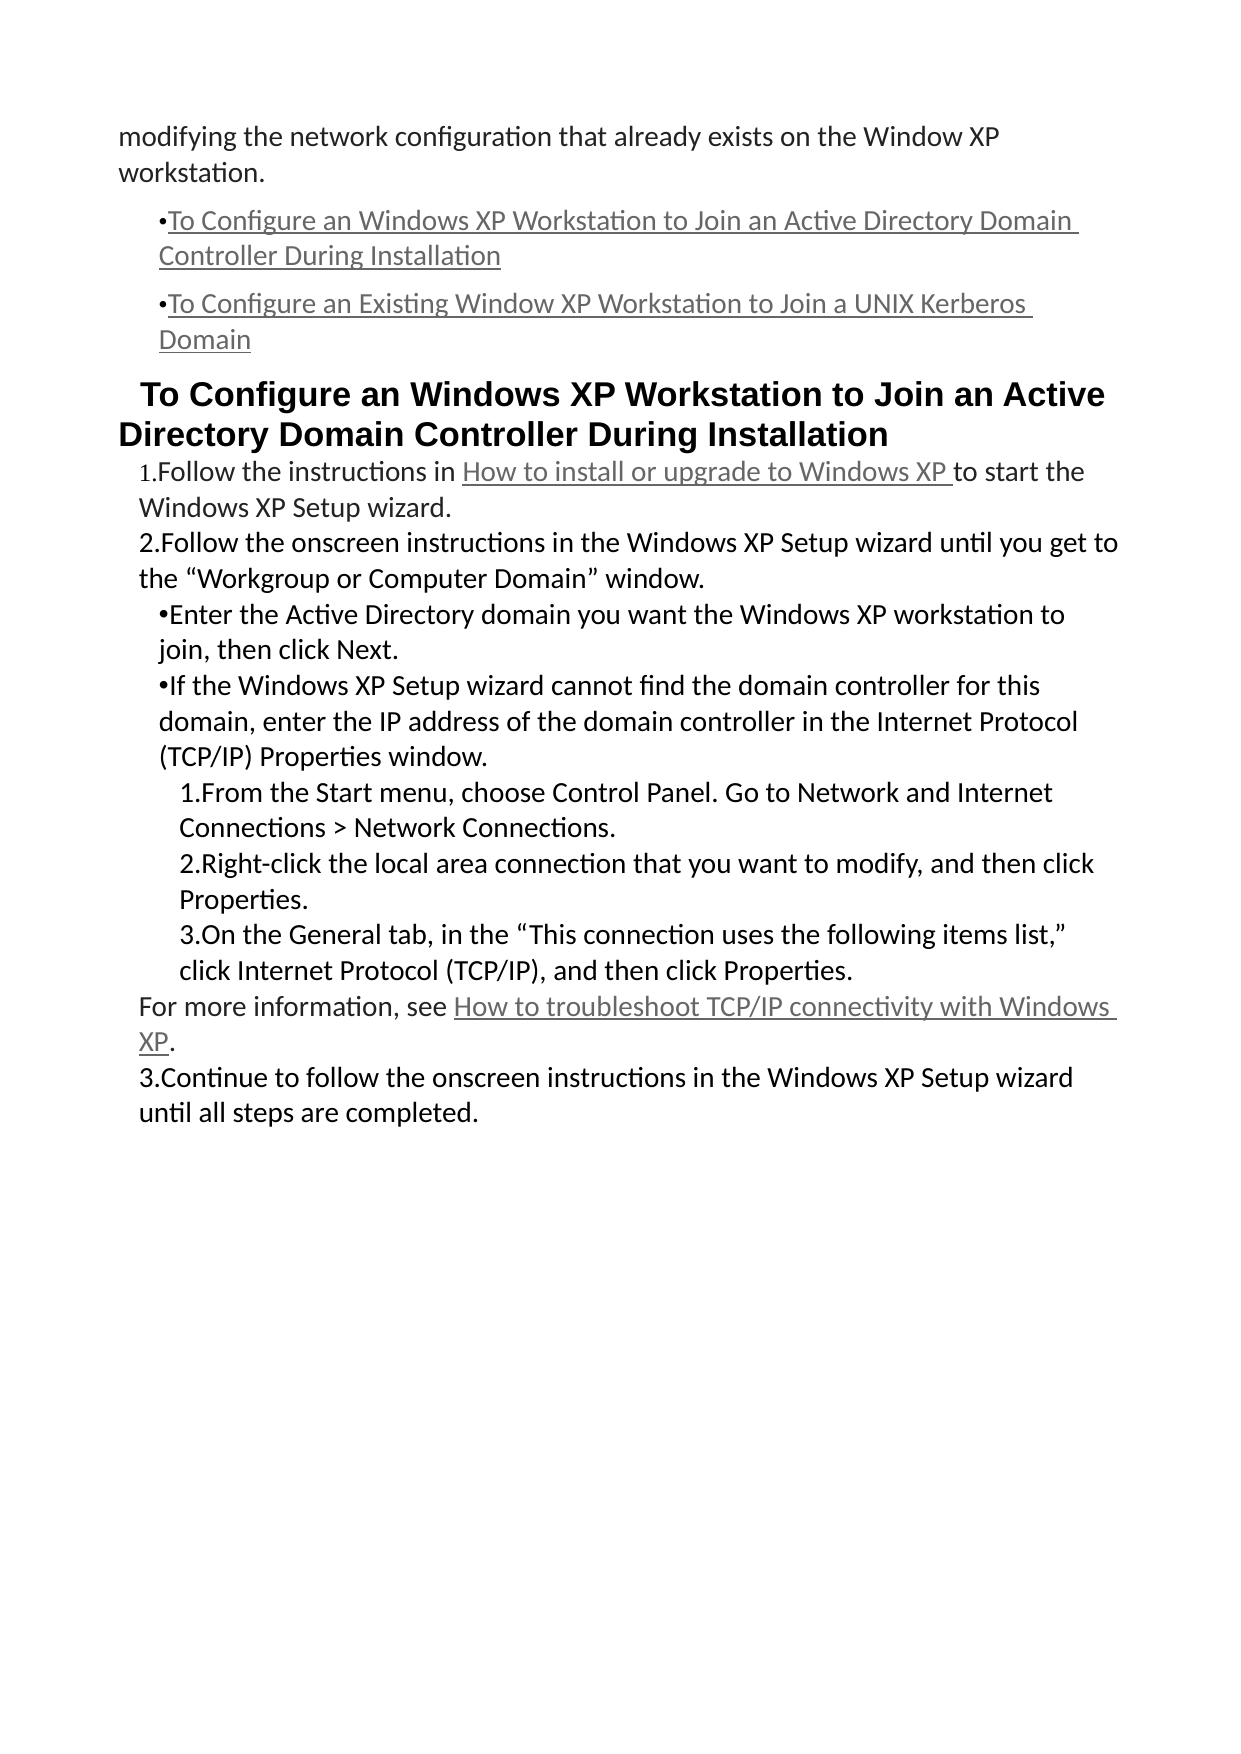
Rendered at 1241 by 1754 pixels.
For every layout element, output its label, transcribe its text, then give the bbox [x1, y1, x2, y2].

list For more information, see How to troubleshoot TCP/IP connectivity with Windows XP. [118, 988, 1122, 1059]
list To Configure an Existing Window XP Workstation to Join a UNIX Kerberos Domain [138, 286, 1122, 357]
subtitle To Configure an Windows XP Workstation to Join an Active Directory Domain Controller During Installation [118, 374, 1122, 453]
list On the General tab, in the “This connection uses the following items list,” click Internet Protocol (TCP/IP), and then click Properties. [118, 916, 1122, 988]
list To Configure an Windows XP Workstation to Join an Active Directory Domain Controller During Installation [138, 202, 1122, 273]
list Right-click the local area connection that you want to modify, and then click Properties. [118, 845, 1122, 916]
text modifying the network configuration that already exists on the Window XP workstation. [118, 118, 1122, 189]
list If the Windows XP Setup wizard cannot find the domain controller for this domain, enter the IP address of the domain controller in the Internet Protocol (TCP/IP) Properties window. [118, 667, 1122, 774]
list Enter the Active Directory domain you want the Windows XP workstation to join, then click Next. [118, 596, 1122, 667]
list Follow the onscreen instructions in the Windows XP Setup wizard until you get to the “Workgroup or Computer Domain” window. [118, 524, 1122, 596]
list Follow the instructions in How to install or upgrade to Windows XP to start the Windows XP Setup wizard. [118, 453, 1122, 524]
list From the Start menu, choose Control Panel. Go to Network and Internet Connections > Network Connections. [118, 774, 1122, 845]
list Continue to follow the onscreen instructions in the Windows XP Setup wizard until all steps are completed. [118, 1059, 1122, 1130]
